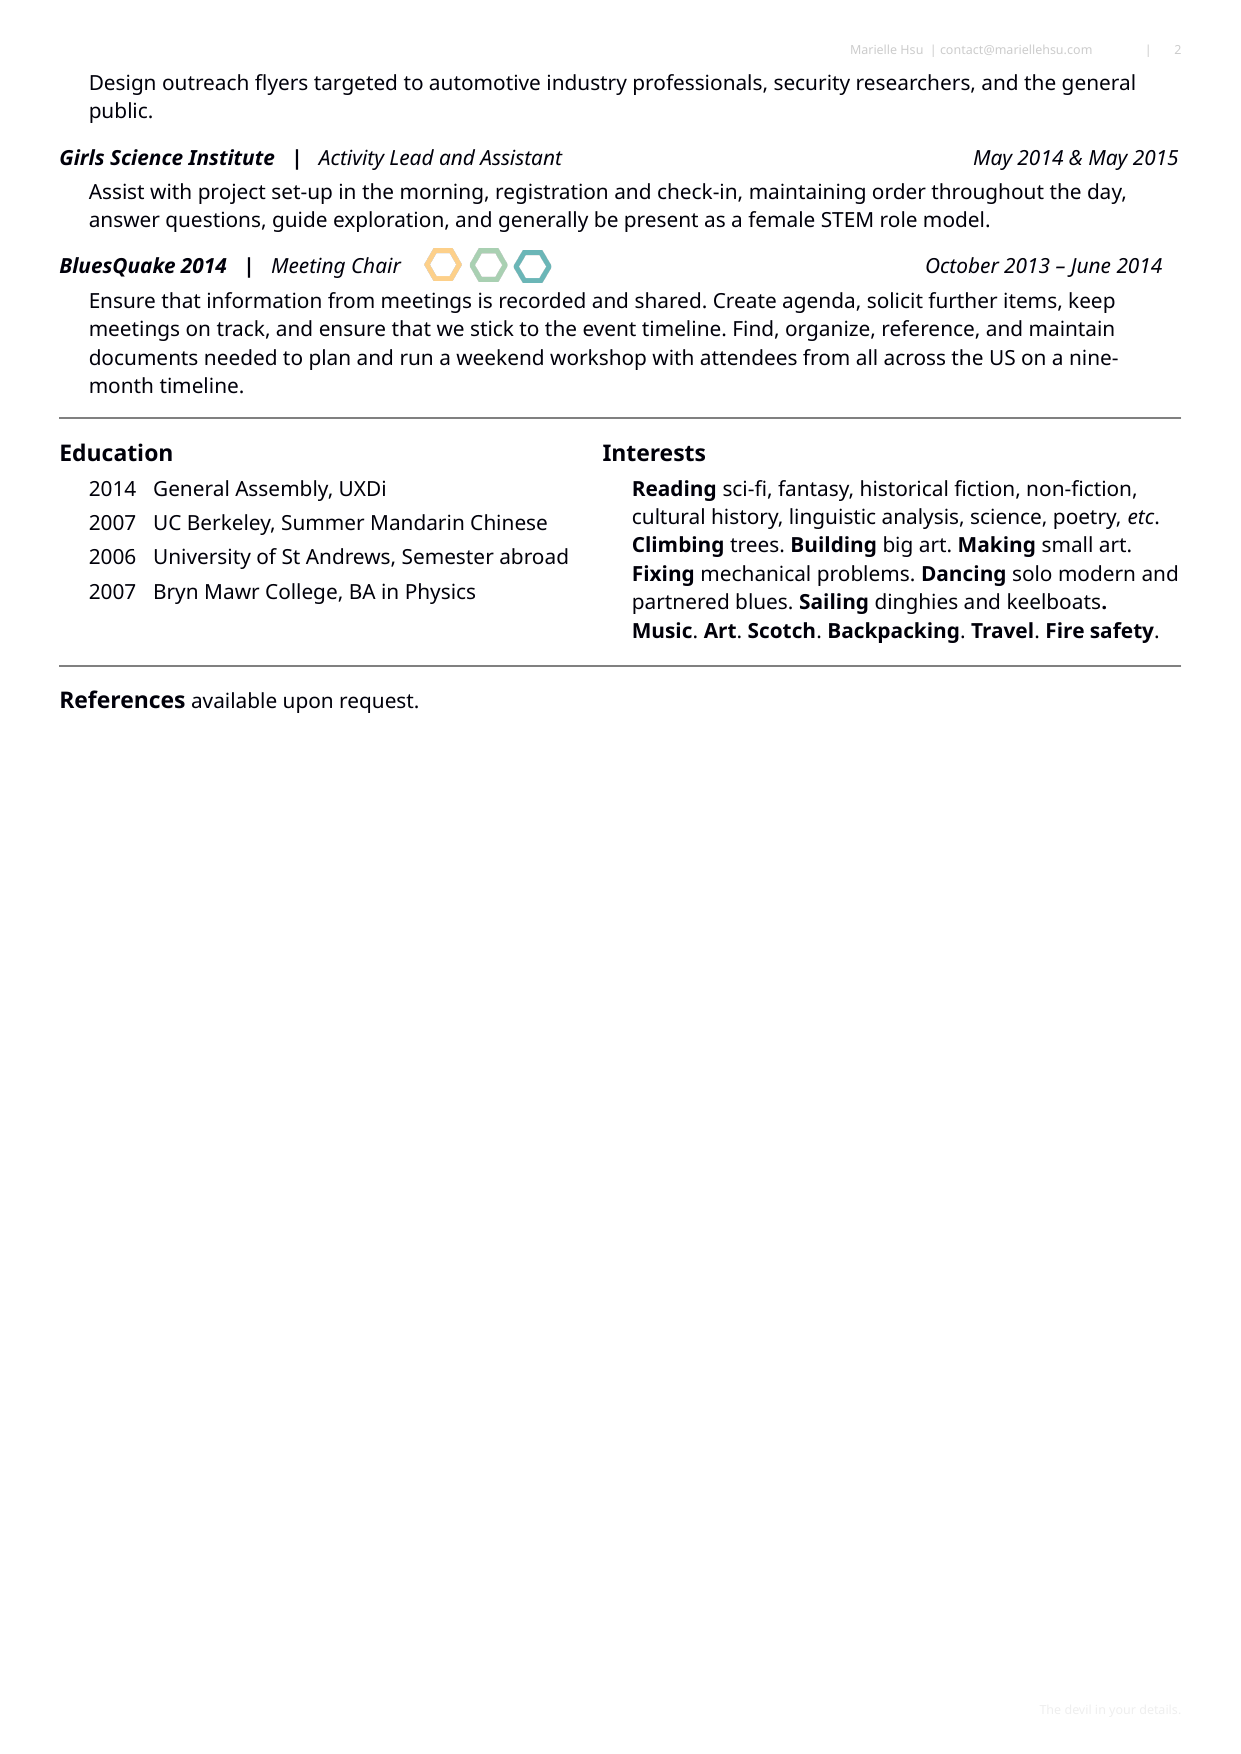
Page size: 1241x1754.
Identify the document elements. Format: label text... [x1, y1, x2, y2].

table_header Interests Reading sci-fi, fantasy, historical fiction, non-fiction, cultural history, linguistic analysis, science, poetry, etc. Climbing trees. Building big art. Making small art. Fixing mechanical problems. Dancing solo modern and partnered blues. Sailing dinghies and keelboats. Music. Art. Scotch. Backpacking. Travel. Fire safety. [602, 431, 1181, 644]
picture [424, 248, 462, 281]
picture [469, 248, 508, 282]
text Design outreach flyers targeted to automotive industry professionals, security researchers, and the general public. [88, 68, 1181, 125]
table_header Education 2014 General Assembly, UXDi 2007 UC Berkeley, Summer Mandarin Chinese 2006 University of St Andrews, Semester abroad 2007 Bryn Mawr College, BA in Physics [59, 431, 602, 644]
text Girls Science Institute | Activity Lead and Assistant May 2014 & May 2015 [59, 143, 1181, 171]
text Ensure that information from meetings is recorded and shared. Create agenda, solicit further items, keep meetings on track, and ensure that we stick to the event timeline. Find, organize, reference, and maintain documents needed to plan and run a weekend workshop with attendees from all across the US on a nine-month timeline. [88, 286, 1181, 399]
text References available upon request. [59, 684, 1181, 715]
text BluesQuake 2014 | Meeting Chair [59, 251, 424, 280]
picture [513, 250, 552, 283]
text October 2013 – June 2014 [552, 251, 1181, 280]
text Assist with project set-up in the morning, registration and check-in, maintaining order throughout the day, answer questions, guide exploration, and generally be present as a female STEM role model. [88, 177, 1181, 234]
